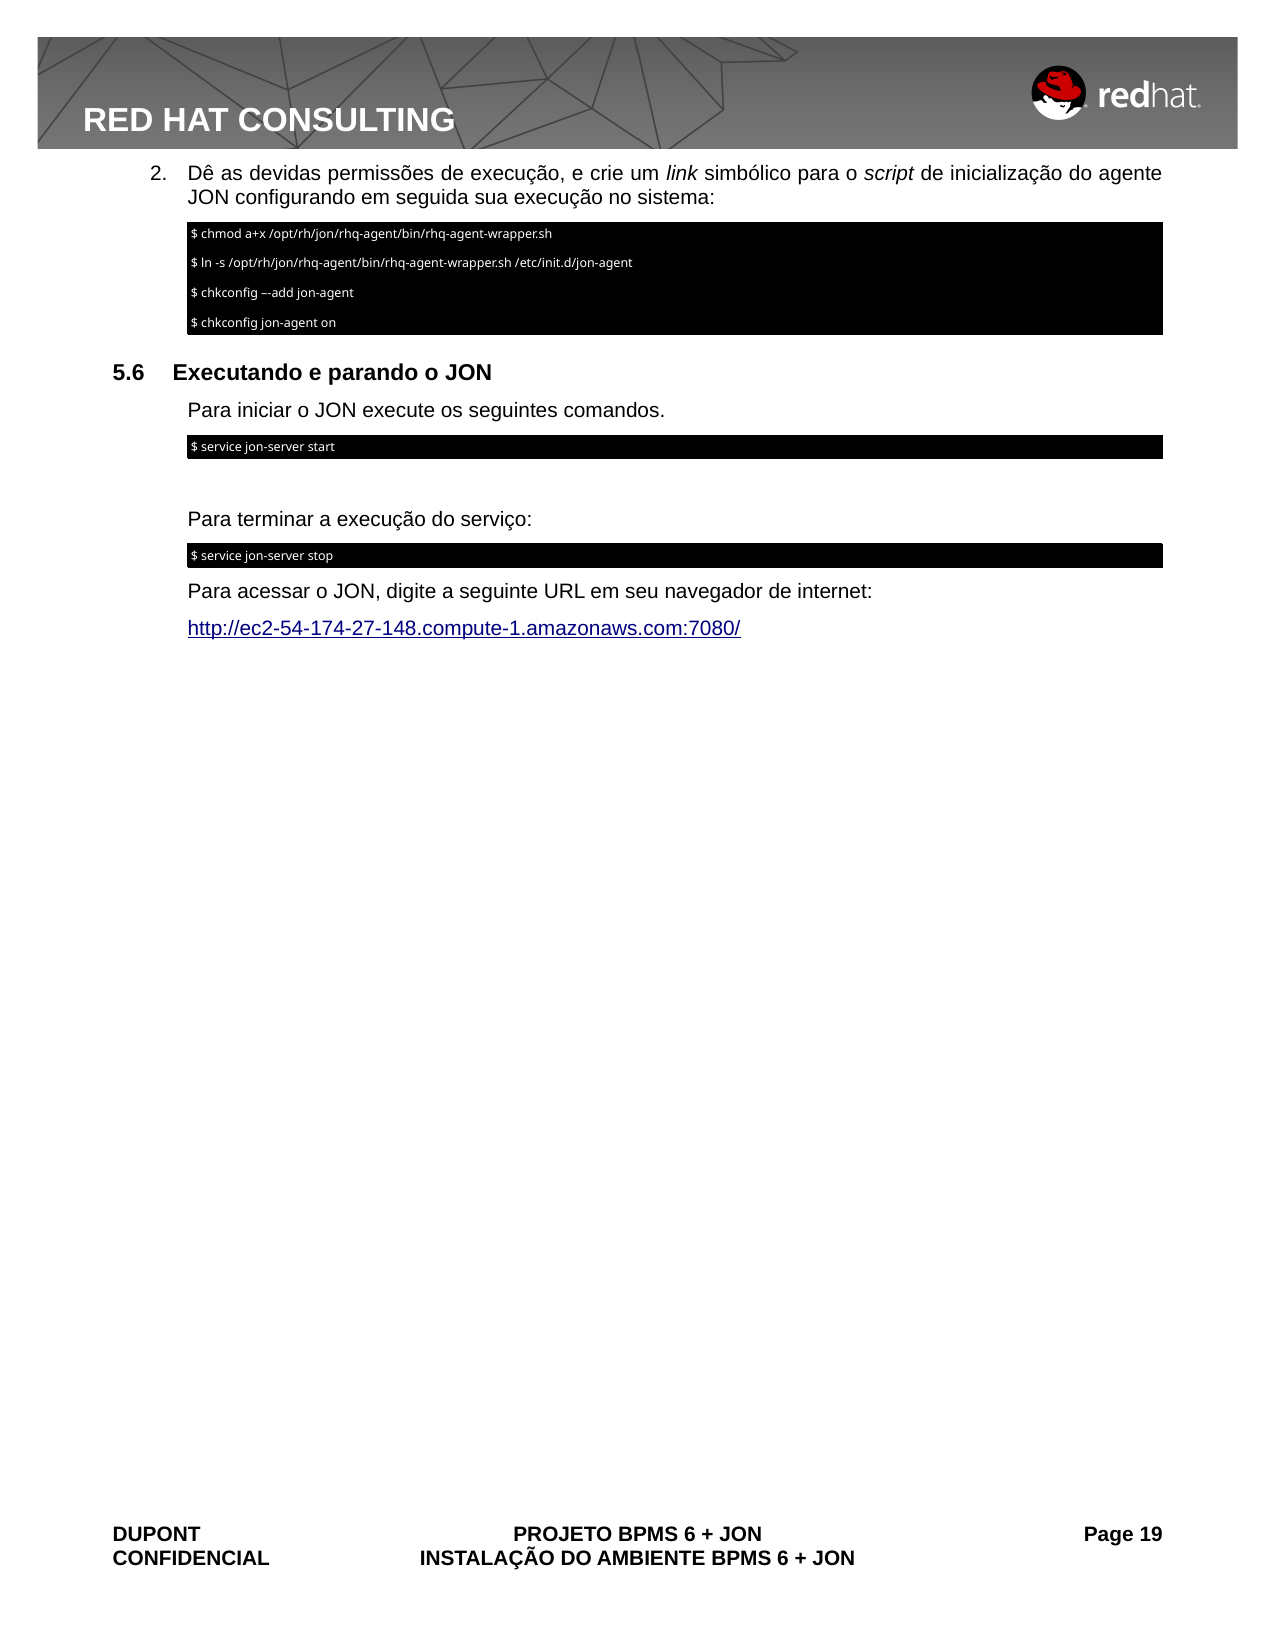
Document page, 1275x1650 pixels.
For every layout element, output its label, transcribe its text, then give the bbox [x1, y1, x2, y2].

text $ chkconfig jon-agent on [189, 311, 1162, 334]
subtitle Executando e parando o JON [112, 359, 1162, 386]
text Para acessar o JON, digite a seguinte URL em seu navegador de internet: [187, 579, 1162, 603]
text $ ln -s /opt/rh/jon/rhq-agent/bin/rhq-agent-wrapper.sh /etc/init.d/jon-agent [189, 251, 1162, 272]
text $ chmod a+x /opt/rh/jon/rhq-agent/bin/rhq-agent-wrapper.sh [189, 223, 1162, 242]
text $ service jon-server start [189, 436, 1162, 458]
list Dê as devidas permissões de execução, e crie um link simbólico para o script de inicialização do agente JON configurando em seguida sua execução no sistema: [150, 161, 1162, 209]
text $ chkconfig –-add jon-agent [189, 281, 1162, 301]
text Para terminar a execução do serviço: [187, 507, 1162, 531]
text Para iniciar o JON execute os seguintes comandos. [187, 398, 1162, 422]
text $ service jon-server stop [189, 545, 1162, 567]
picture [37, 37, 1238, 149]
text http://ec2-54-174-27-148.compute-1.amazonaws.com:7080/ [187, 616, 1162, 640]
